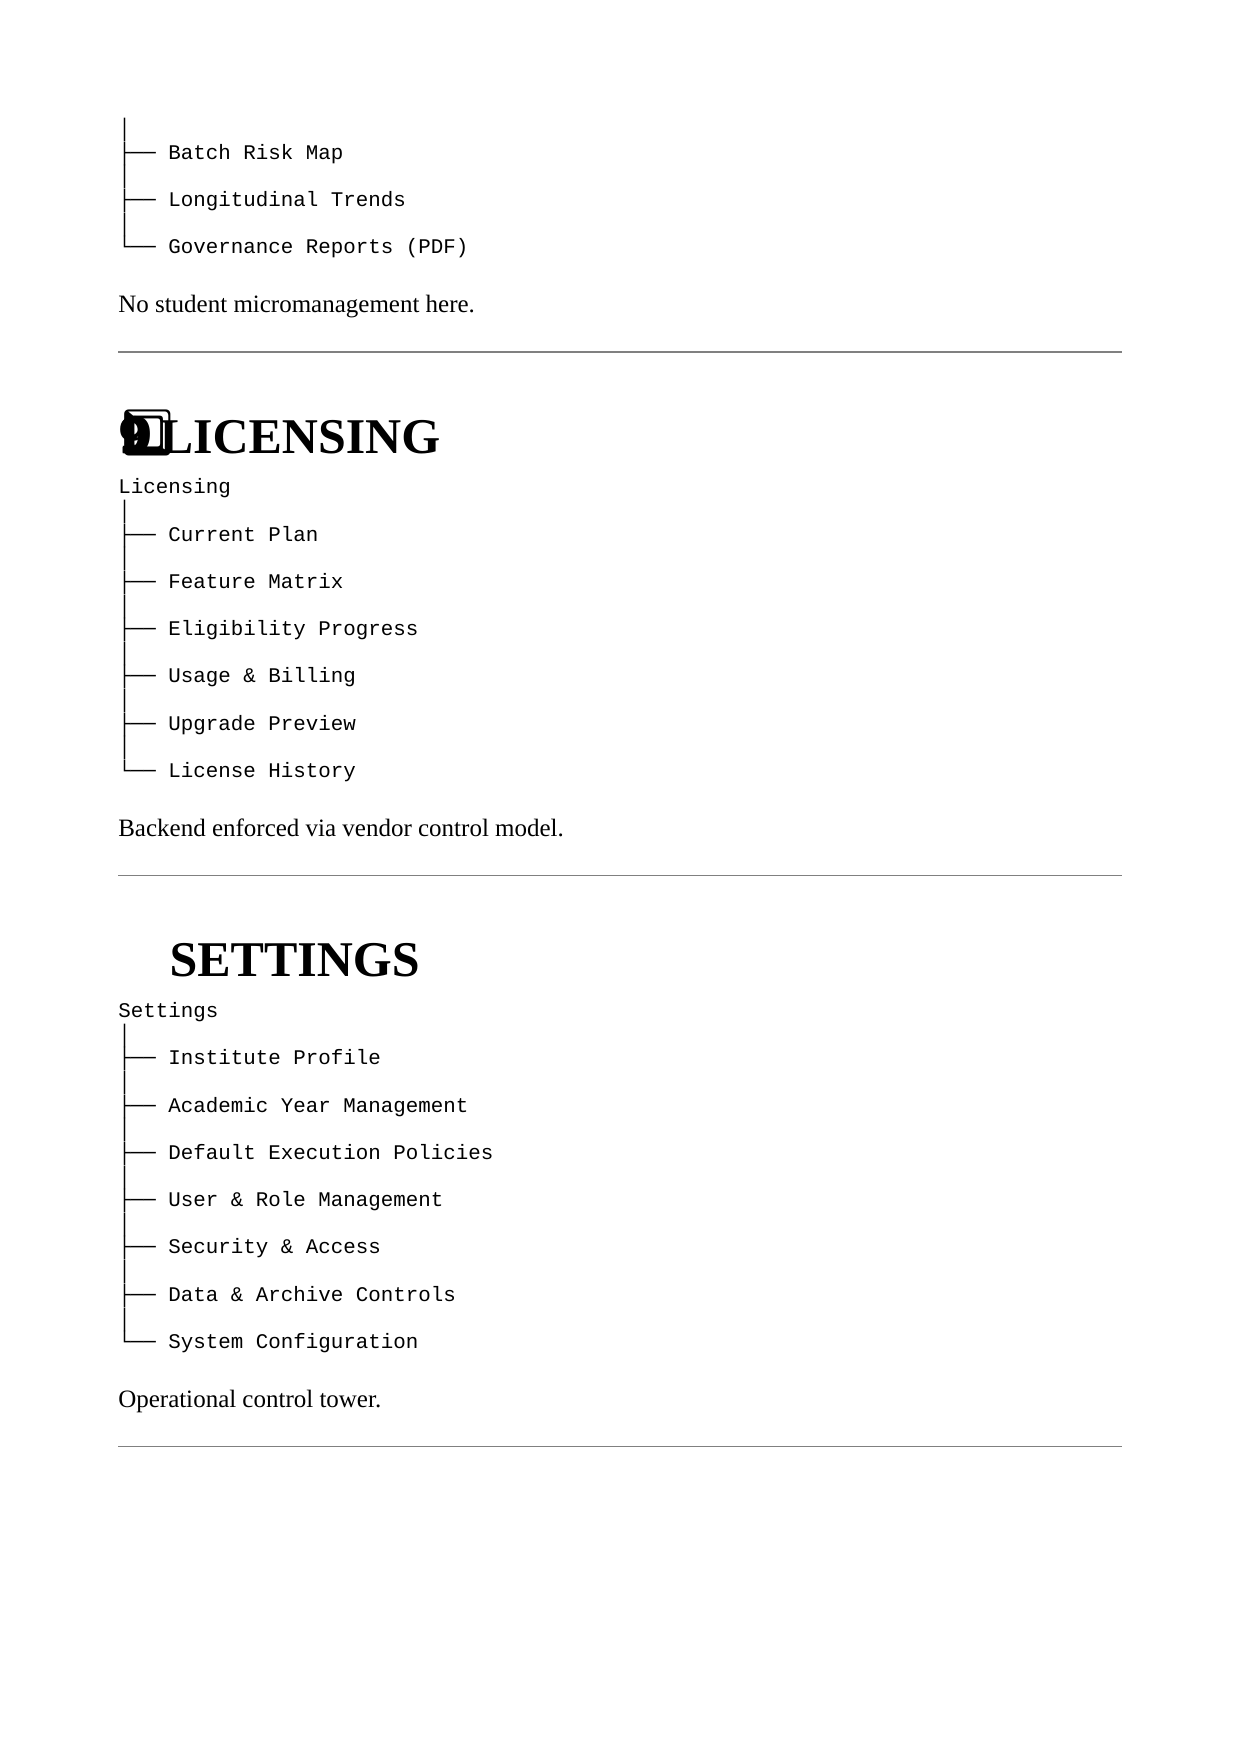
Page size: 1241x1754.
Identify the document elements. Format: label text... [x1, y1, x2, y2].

text ├── Usage & Billing [118, 666, 1122, 689]
text Operational control tower. [118, 1384, 1122, 1413]
text ├── Data & Archive Controls [125, 1284, 1122, 1307]
text │ [125, 1166, 1122, 1189]
text │ [125, 213, 1122, 236]
text ├── Current Plan [125, 524, 1122, 547]
text Settings [118, 1000, 1122, 1024]
text ├── Feature Matrix [125, 571, 1122, 594]
text └── Governance Reports (PDF) [118, 236, 1122, 260]
text Backend enforced via vendor control model. [118, 813, 1122, 842]
text ├── Longitudinal Trends [118, 189, 1122, 213]
text ├── Eligibility Progress [118, 618, 1122, 642]
text │ [118, 1118, 1122, 1142]
text │ [118, 689, 1122, 713]
text ├── Academic Year Management [125, 1095, 1122, 1118]
text │ [118, 736, 1122, 760]
text │ [118, 1024, 124, 1047]
text Licensing [118, 476, 1122, 500]
text │ [118, 1260, 1122, 1284]
text │ [118, 1213, 124, 1237]
text ├── Default Execution Policies [118, 1142, 1122, 1166]
subtitle 9️⃣ LICENSING [118, 406, 1122, 464]
text │ [118, 118, 1122, 142]
text │ [125, 1213, 1122, 1237]
text │ [118, 547, 1122, 571]
text │ [118, 642, 124, 666]
text │ [118, 165, 1122, 189]
text │ [118, 213, 124, 236]
text ├── Security & Access [118, 1237, 1122, 1260]
text │ [118, 500, 1122, 524]
text └── License History [118, 760, 1122, 784]
text No student micromanagement here. [118, 289, 1122, 318]
text └── System Configuration [118, 1331, 1122, 1355]
text ├── User & Role Management [118, 1189, 1122, 1213]
text │ [125, 642, 1122, 666]
text │ [118, 594, 1122, 618]
text │ [118, 1166, 124, 1189]
text ├── Institute Profile [118, 1047, 1122, 1071]
text ├── Upgrade Preview [125, 713, 1122, 736]
text │ [118, 1307, 1122, 1331]
subtitle 🔟 SETTINGS [118, 930, 1122, 988]
text │ [125, 1024, 1122, 1047]
text ├── Batch Risk Map [125, 142, 1122, 165]
text │ [118, 1071, 1122, 1095]
